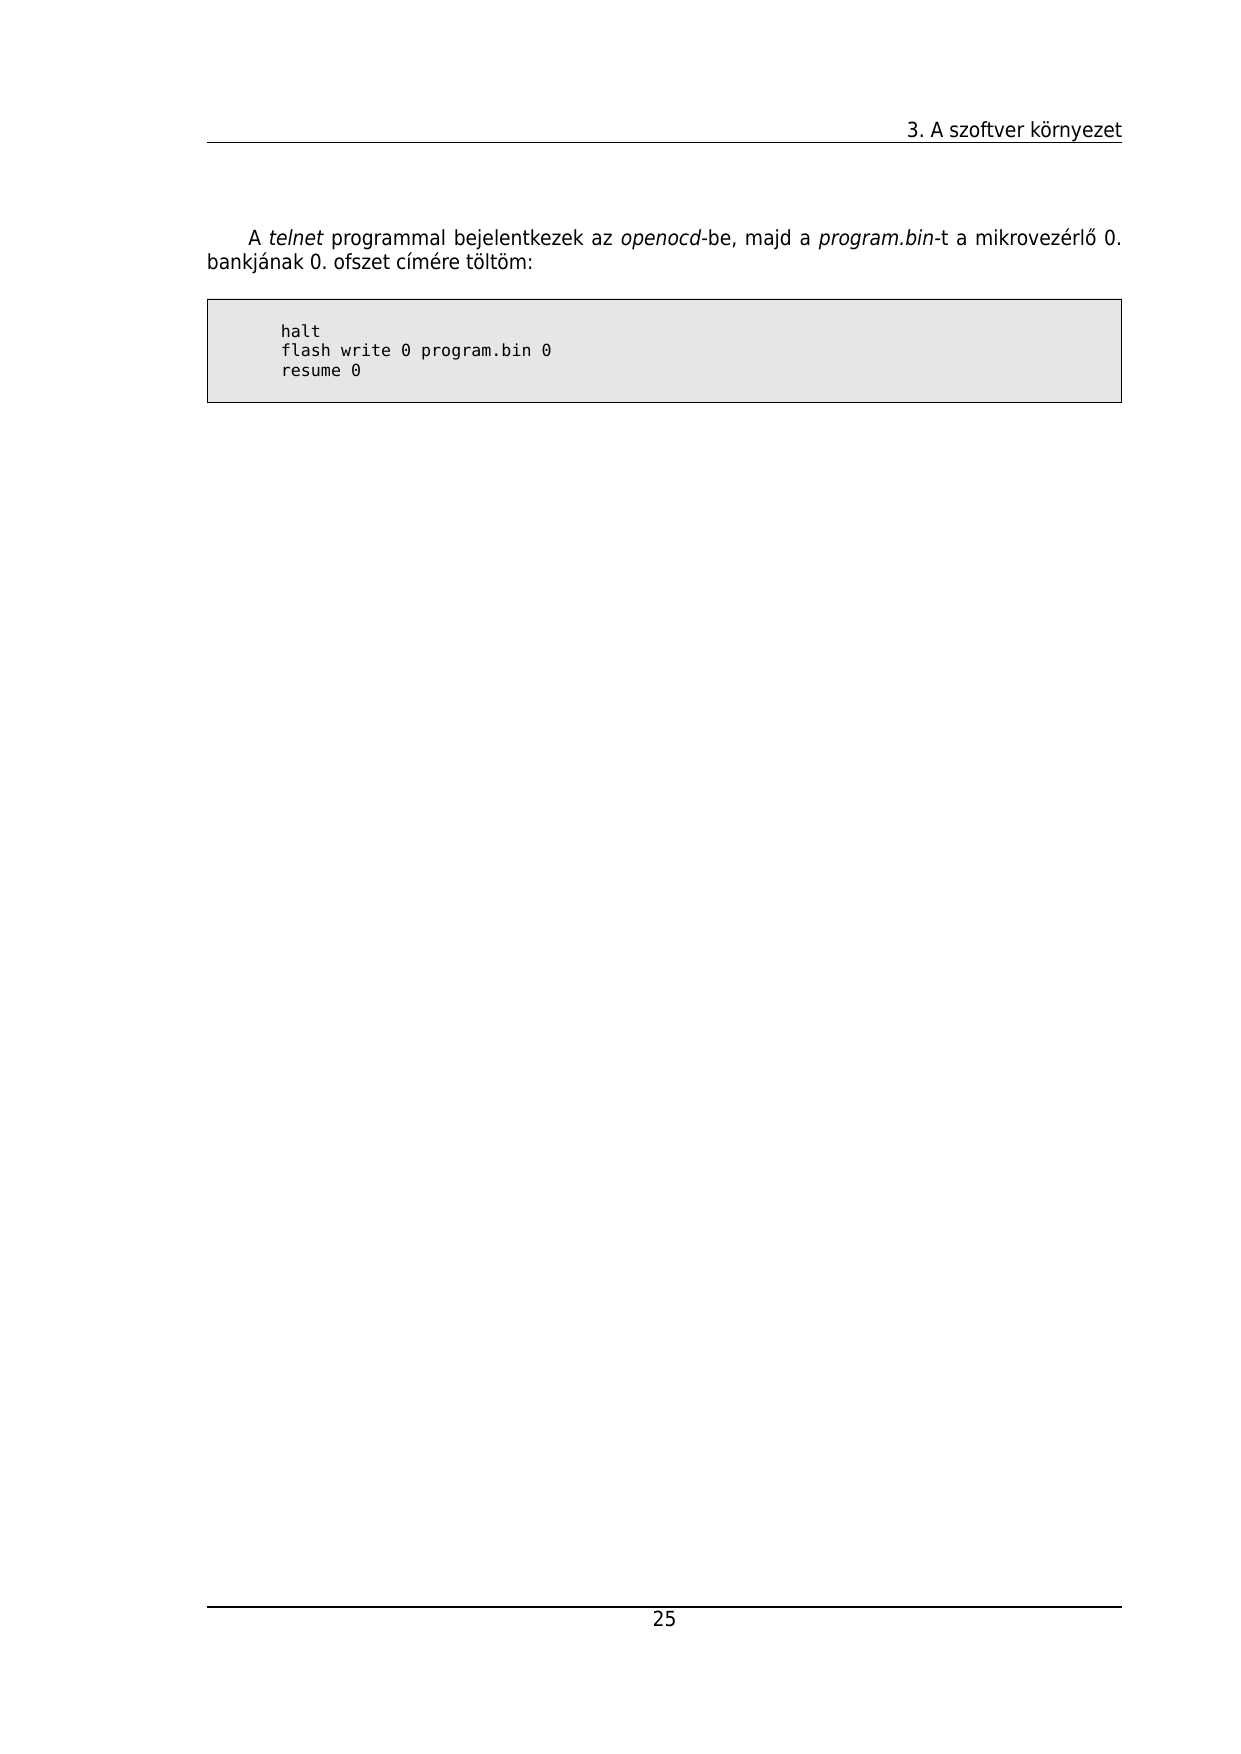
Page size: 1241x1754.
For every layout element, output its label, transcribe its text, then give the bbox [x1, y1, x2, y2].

text flash write 0 program.bin 0 [208, 337, 1121, 357]
text A telnet programmal bejelentkezek az openocd-be, majd a program.bin-t a mikrovezérlő 0. bankjának 0. ofszet címére töltöm: [207, 226, 1122, 274]
text halt [208, 318, 1121, 337]
text resume 0 [208, 357, 1121, 376]
